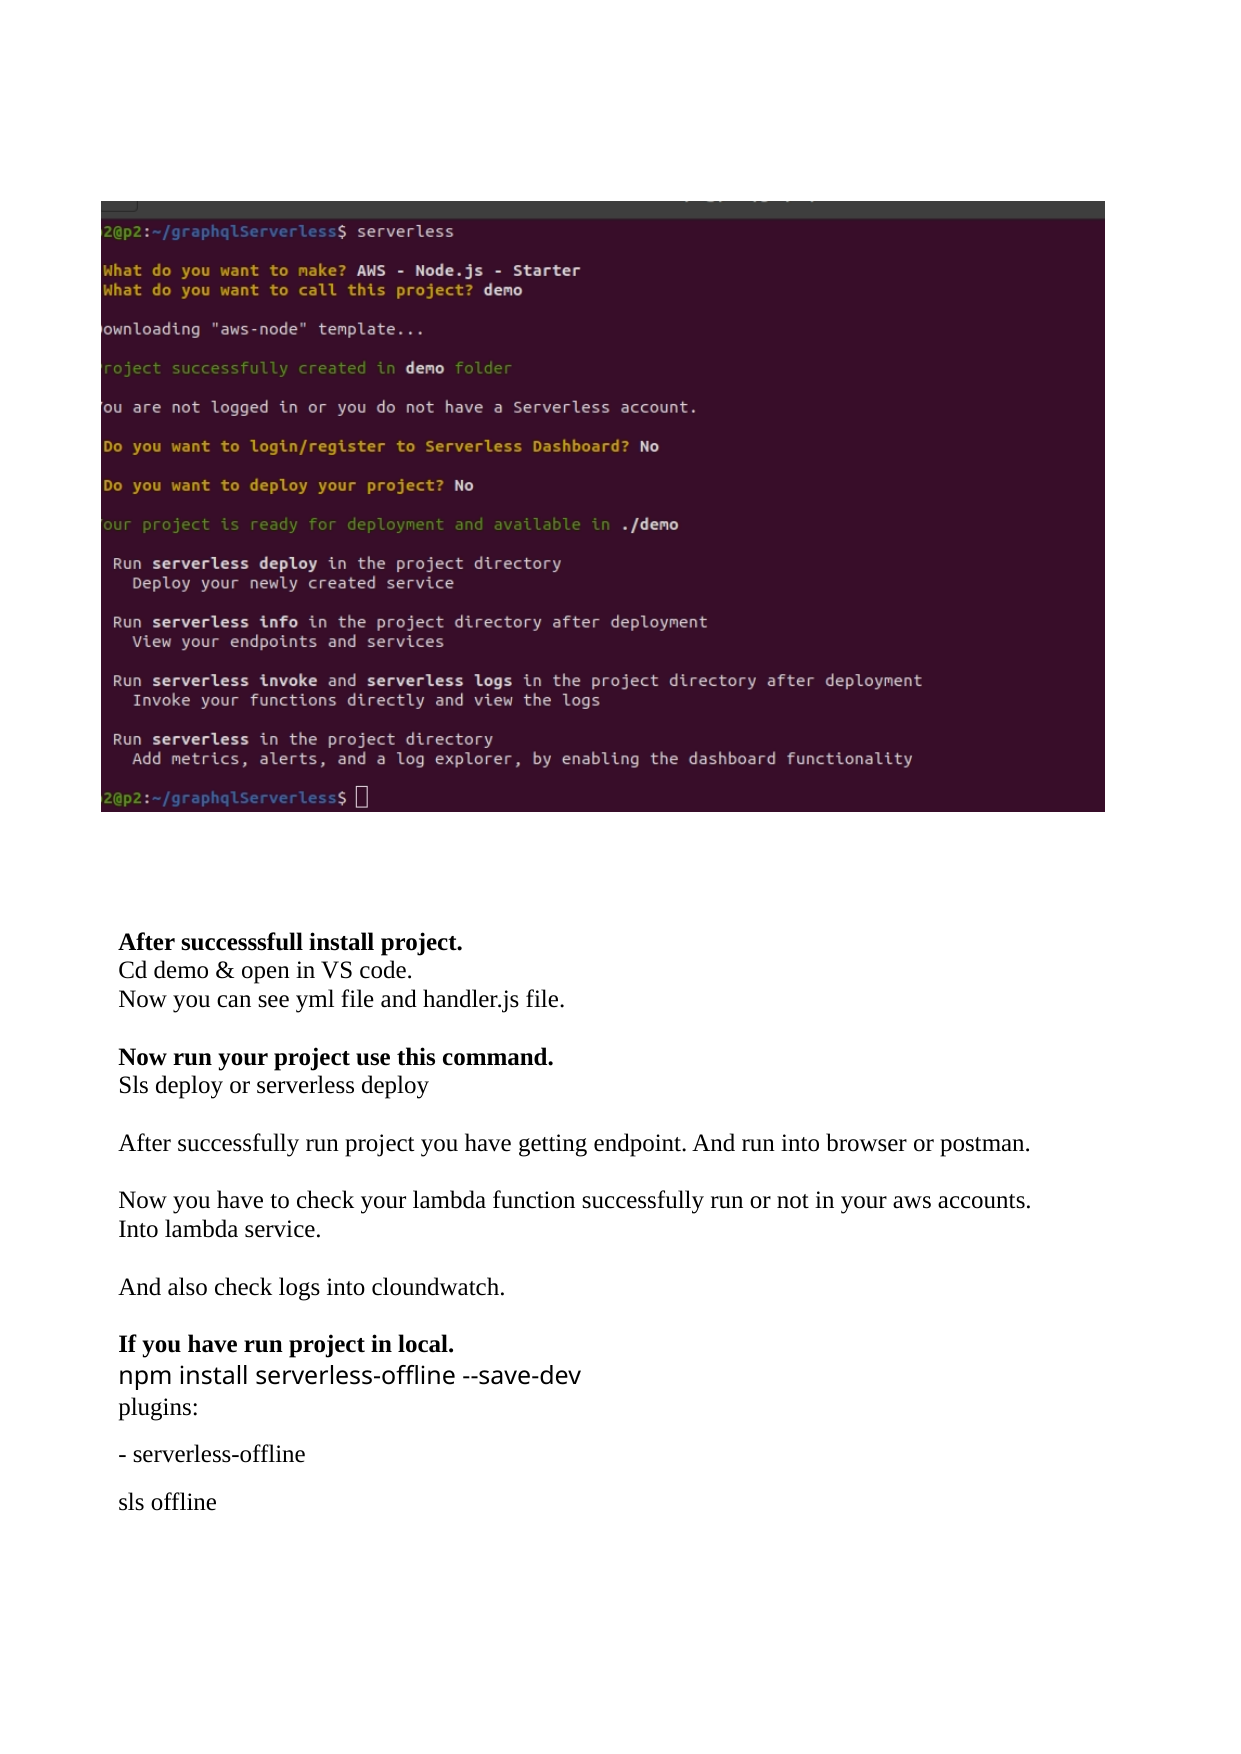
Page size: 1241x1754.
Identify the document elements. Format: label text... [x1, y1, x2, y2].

text npm install serverless-offline --save-dev [118, 1358, 1122, 1392]
text And also check logs into cloundwatch. [118, 1272, 1122, 1300]
text If you have run project in local. [118, 1329, 1122, 1358]
text Now you have to check your lambda function successfully run or not in your aws accounts. [118, 1185, 1122, 1214]
text - serverless-offline [118, 1439, 1122, 1468]
text sls offline [118, 1487, 1122, 1516]
text After successfully run project you have getting endpoint. And run into browser or postman. [118, 1128, 1122, 1157]
picture [101, 201, 1105, 812]
text Cd demo & open in VS code. [118, 955, 1122, 984]
text Now run your project use this command. [118, 1042, 1122, 1070]
text After successsfull install project. [118, 927, 1122, 955]
text Sls deploy or serverless deploy [118, 1070, 1122, 1099]
text Into lambda service. [118, 1214, 1122, 1243]
text plugins: [118, 1392, 1122, 1421]
text Now you can see yml file and handler.js file. [118, 984, 1122, 1013]
